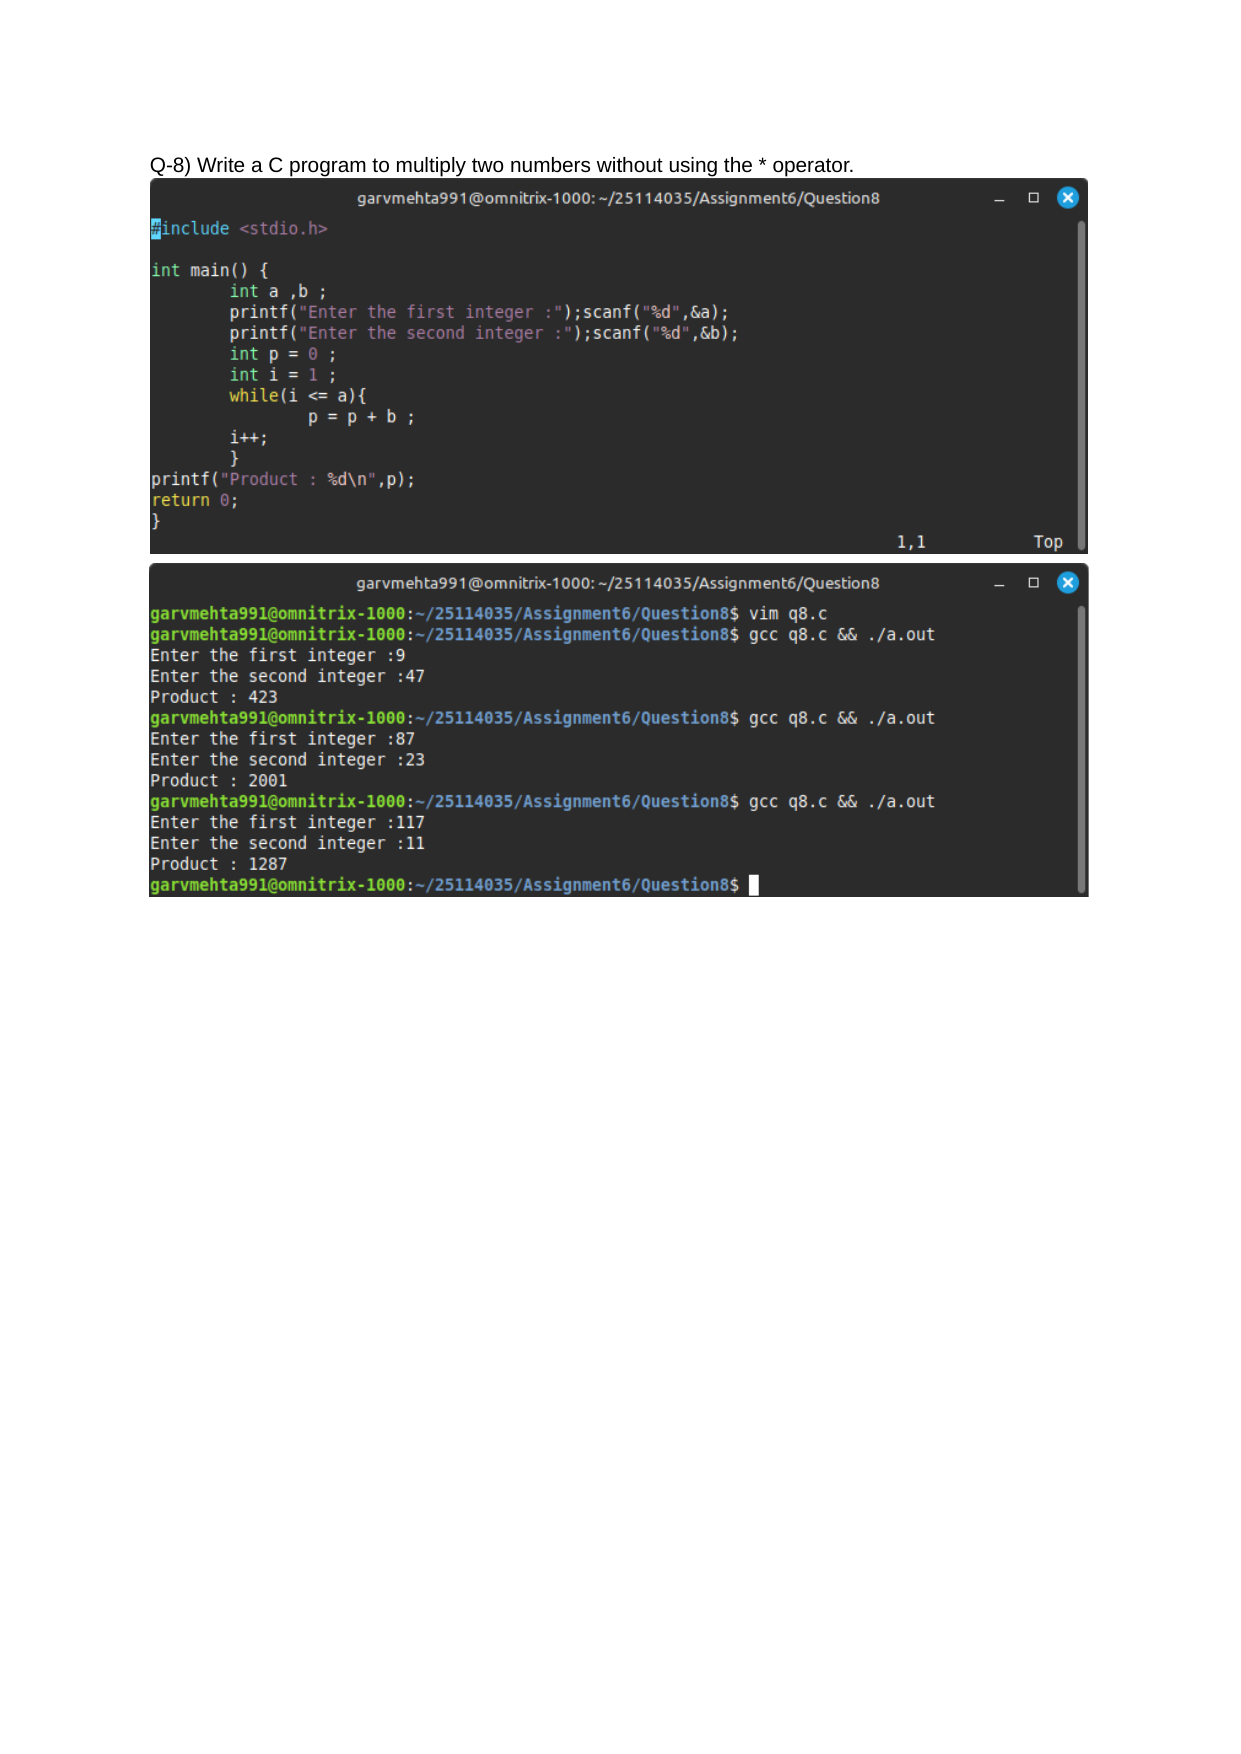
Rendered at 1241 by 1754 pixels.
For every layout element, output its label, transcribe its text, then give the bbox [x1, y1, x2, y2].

text Q-8) Write a C program to multiply two numbers without using the * operator. [149, 153, 1088, 177]
picture [149, 563, 1089, 897]
picture [150, 178, 1088, 554]
